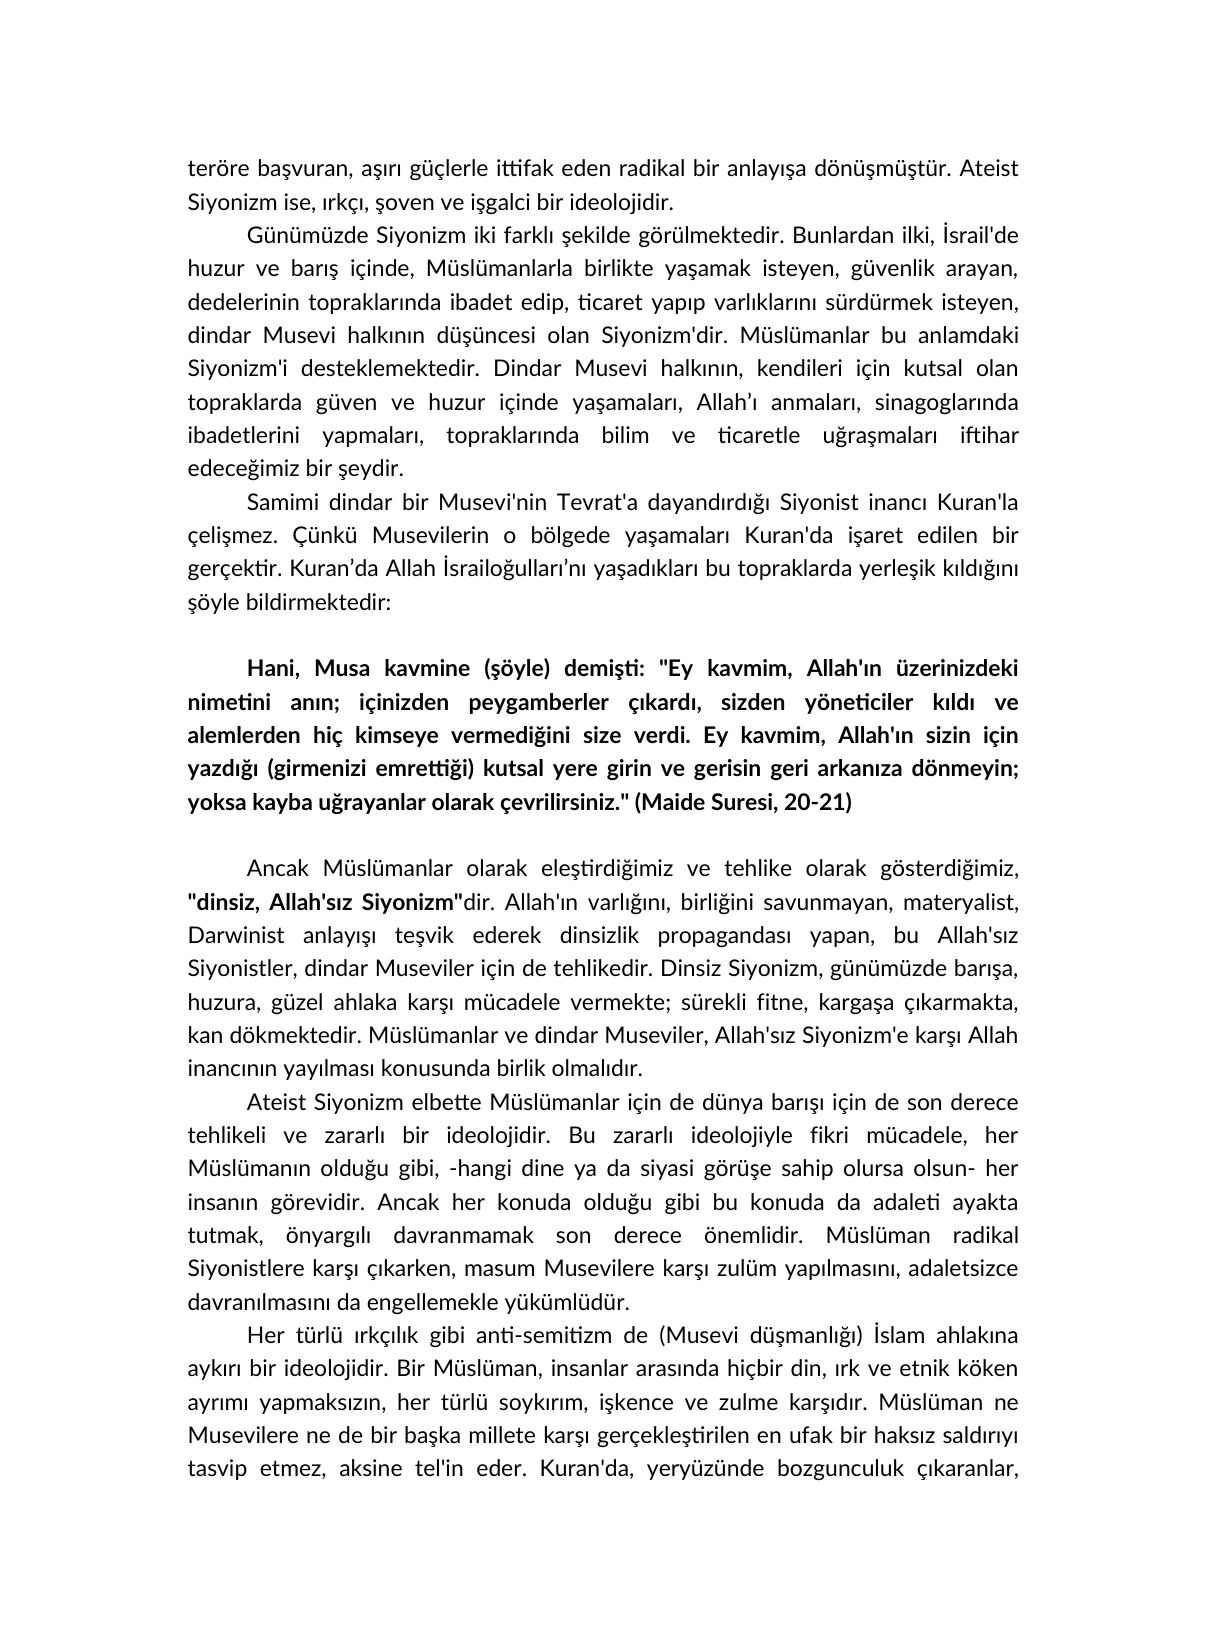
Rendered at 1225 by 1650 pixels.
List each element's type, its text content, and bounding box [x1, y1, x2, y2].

text Günümüzde Siyonizm iki farklı şekilde görülmektedir. Bunlardan ilki, İsrail'de huzur ve barış içinde, Müslümanlarla birlikte yaşamak isteyen, güvenlik arayan, dedelerinin topraklarında ibadet edip, ticaret yapıp varlıklarını sürdürmek isteyen, dindar Musevi halkının düşüncesi olan Siyonizm'dir. Müslümanlar bu anlamdaki Siyonizm'i desteklemektedir. Dindar Musevi halkının, kendileri için kutsal olan topraklarda güven ve huzur içinde yaşamaları, Allah’ı anmaları, sinagoglarında ibadetlerini yapmaları, topraklarında bilim ve ticaretle uğraşmaları iftihar edeceğimiz bir şeydir. [187, 217, 1020, 483]
text teröre başvuran, aşırı güçlerle ittifak eden radikal bir anlayışa dönüşmüştür. Ateist Siyonizm ise, ırkçı, şoven ve işgalci bir ideolojidir. [187, 150, 1020, 217]
text Samimi dindar bir Musevi'nin Tevrat'a dayandırdığı Siyonist inancı Kuran'la çelişmez. Çünkü Musevilerin o bölgede yaşamaları Kuran'da işaret edilen bir gerçektir. Kuran’da Allah İsrailoğulları’nı yaşadıkları bu topraklarda yerleşik kıldığını şöyle bildirmektedir: [187, 483, 1020, 617]
text Ancak Müslümanlar olarak eleştirdiğimiz ve tehlike olarak gösterdiğimiz, "dinsiz, Allah'sız Siyonizm"dir. Allah'ın varlığını, birliğini savunmayan, materyalist, Darwinist anlayışı teşvik ederek dinsizlik propagandası yapan, bu Allah'sız Siyonistler, dindar Museviler için de tehlikedir. Dinsiz Siyonizm, günümüzde barışa, huzura, güzel ahlaka karşı mücadele vermekte; sürekli fitne, kargaşa çıkarmakta, kan dökmektedir. Müslümanlar ve dindar Museviler, Allah'sız Siyonizm'e karşı Allah inancının yayılması konusunda birlik olmalıdır. [187, 850, 1020, 1083]
text Her türlü ırkçılık gibi anti-semitizm de (Musevi düşmanlığı) İslam ahlakına aykırı bir ideolojidir. Bir Müslüman, insanlar arasında hiçbir din, ırk ve etnik köken ayrımı yapmaksızın, her türlü soykırım, işkence ve zulme karşıdır. Müslüman ne Musevilere ne de bir başka millete karşı gerçekleştirilen en ufak bir haksız saldırıyı tasvip etmez, aksine tel'in eder. Kuran'da, yeryüzünde bozgunculuk çıkaranlar, [187, 1317, 1020, 1483]
text Ateist Siyonizm elbette Müslümanlar için de dünya barışı için de son derece tehlikeli ve zararlı bir ideolojidir. Bu zararlı ideolojiyle fikri mücadele, her Müslümanın olduğu gibi, -hangi dine ya da siyasi görüşe sahip olursa olsun- her insanın görevidir. Ancak her konuda olduğu gibi bu konuda da adaleti ayakta tutmak, önyargılı davranmamak son derece önemlidir. Müslüman radikal Siyonistlere karşı çıkarken, masum Musevilere karşı zulüm yapılmasını, adaletsizce davranılmasını da engellemekle yükümlüdür. [187, 1083, 1020, 1317]
text Hani, Musa kavmine (şöyle) demişti: "Ey kavmim, Allah'ın üzerinizdeki nimetini anın; içinizden peygamberler çıkardı, sizden yöneticiler kıldı ve alemlerden hiç kimseye vermediğini size verdi. Ey kavmim, Allah'ın sizin için yazdığı (girmenizi emrettiği) kutsal yere girin ve gerisin geri arkanıza dönmeyin; yoksa kayba uğrayanlar olarak çevrilirsiniz." (Maide Suresi, 20-21) [187, 650, 1020, 817]
